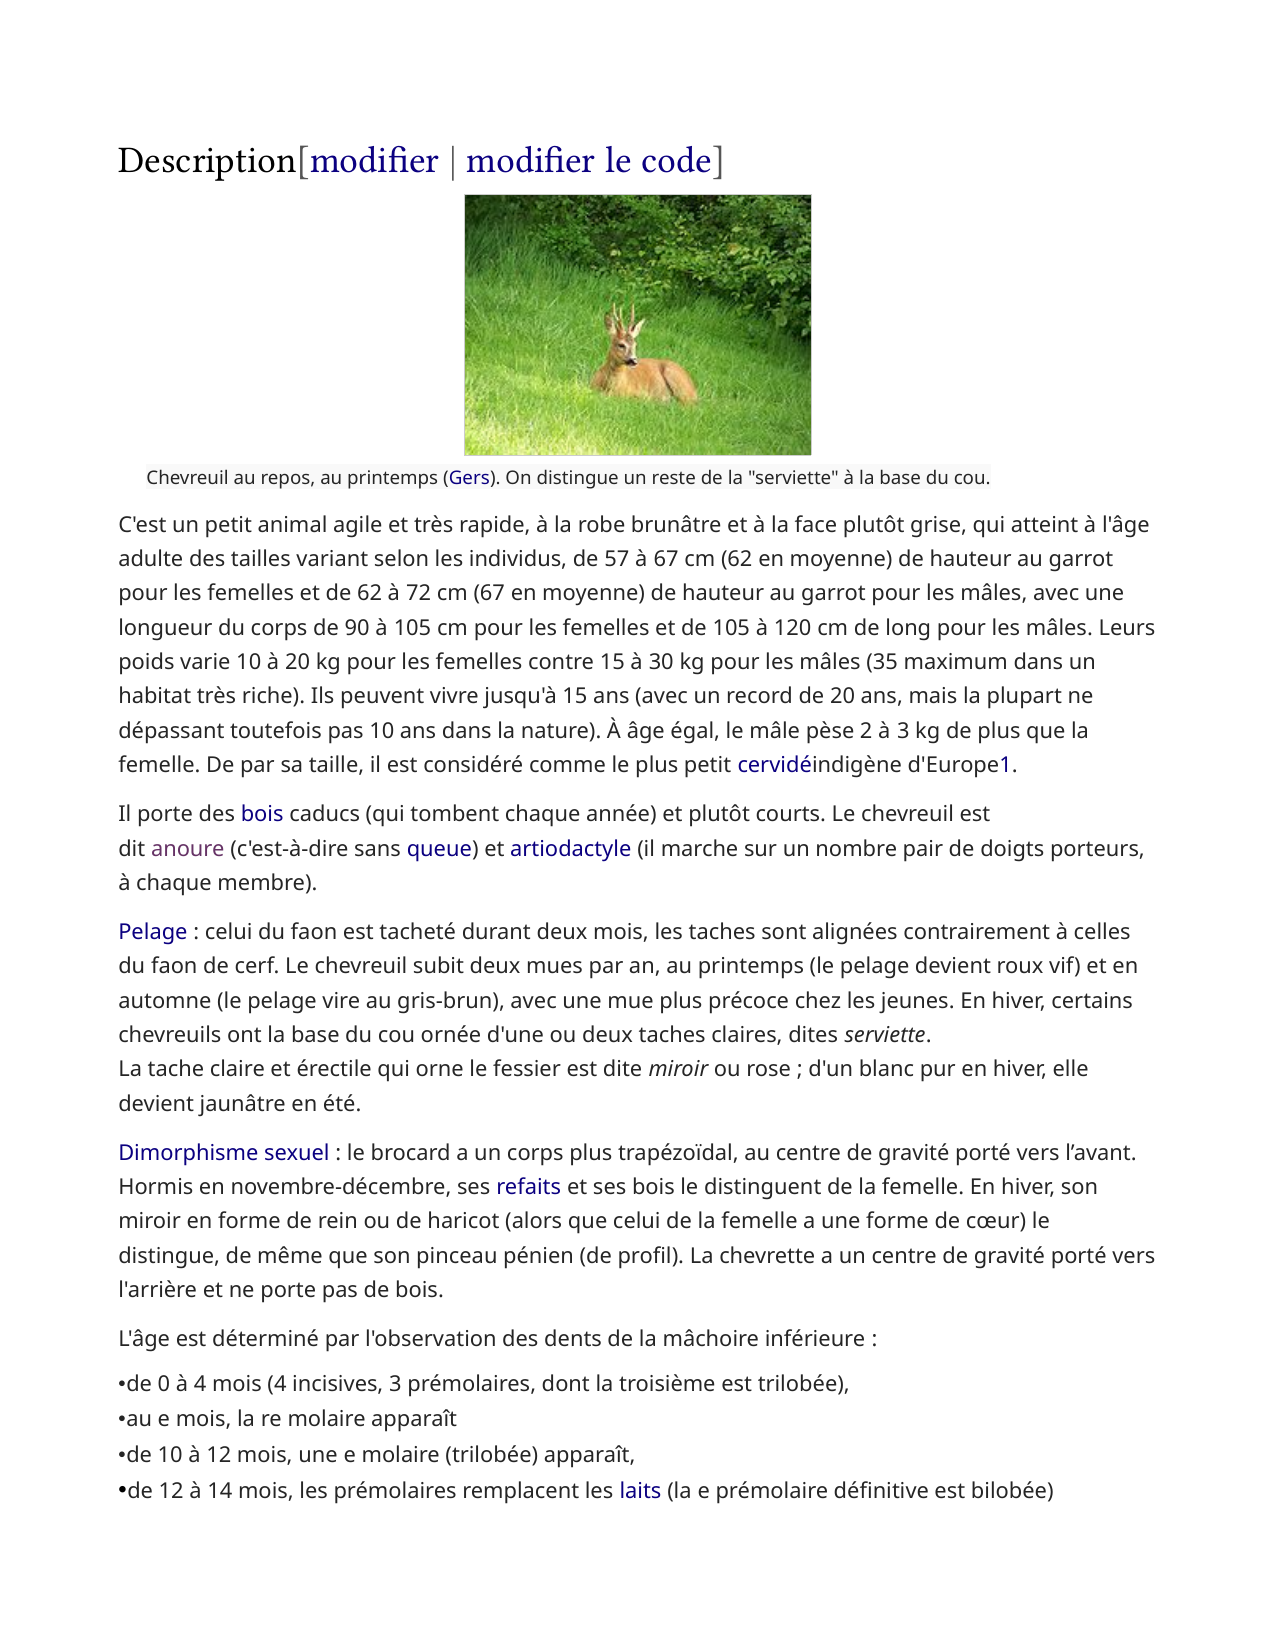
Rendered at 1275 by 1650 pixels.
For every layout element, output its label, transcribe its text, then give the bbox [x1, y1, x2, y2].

text Pelage : celui du faon est tacheté durant deux mois, les taches sont alignées contrairement à celles du faon de cerf. Le chevreuil subit deux mues par an, au printemps (le pelage devient roux vif) et en automne (le pelage vire au gris-brun), avec une mue plus précoce chez les jeunes. En hiver, certains chevreuils ont la base du cou ornée d'une ou deux taches claires, dites serviette. La tache claire et érectile qui orne le fessier est dite miroir ou rose ; d'un blanc pur en hiver, elle devient jaunâtre en été. [118, 911, 1157, 1118]
text Il porte des bois caducs (qui tombent chaque année) et plutôt courts. Le chevreuil est dit anoure (c'est-à-dire sans queue) et artiodactyle (il marche sur un nombre pair de doigts porteurs, à chaque membre). [118, 794, 1157, 897]
list de 0 à 4 mois (4 incisives, 3 prémolaires, dont la troisième est trilobée), [118, 1368, 1157, 1397]
text L'âge est déterminé par l'observation des dents de la mâchoire inférieure : [118, 1319, 1157, 1353]
subtitle Description[modifier | modifier le code] [118, 139, 1157, 182]
text C'est un petit animal agile et très rapide, à la robe brunâtre et à la face plutôt grise, qui atteint à l'âge adulte des tailles variant selon les individus, de 57 à 67 cm (62 en moyenne) de hauteur au garrot pour les femelles et de 62 à 72 cm (67 en moyenne) de hauteur au garrot pour les mâles, avec une longueur du corps de 90 à 105 cm pour les femelles et de 105 à 120 cm de long pour les mâles. Leurs poids varie 10 à 20 kg pour les femelles contre 15 à 30 kg pour les mâles (35 maximum dans un habitat très riche). Ils peuvent vivre jusqu'à 15 ans (avec un record de 20 ans, mais la plupart ne dépassant toutefois pas 10 ans dans la nature). À âge égal, le mâle pèse 2 à 3 kg de plus que la femelle. De par sa taille, il est considéré comme le plus petit cervidéindigène d'Europe1. [118, 504, 1157, 779]
list de 10 à 12 mois, une e molaire (trilobée) apparaît, [118, 1439, 1157, 1469]
picture [465, 195, 811, 455]
list de 12 à 14 mois, les prémolaires remplacent les laits (la e prémolaire définitive est bilobée) [118, 1475, 1157, 1504]
list au e mois, la re molaire apparaît [118, 1403, 1157, 1433]
text Dimorphisme sexuel : le brocard a un corps plus trapézoïdal, au centre de gravité porté vers l’avant. Hormis en novembre-décembre, ses refaits et ses bois le distinguent de la femelle. En hiver, son miroir en forme de rein ou de haricot (alors que celui de la femelle a une forme de cœur) le distingue, de même que son pinceau pénien (de profil). La chevrette a un centre de gravité porté vers l'arrière et ne porte pas de bois. [118, 1132, 1157, 1304]
text Chevreuil au repos, au printemps (Gers). On distingue un reste de la "serviette" à la base du cou. [123, 455, 1157, 489]
